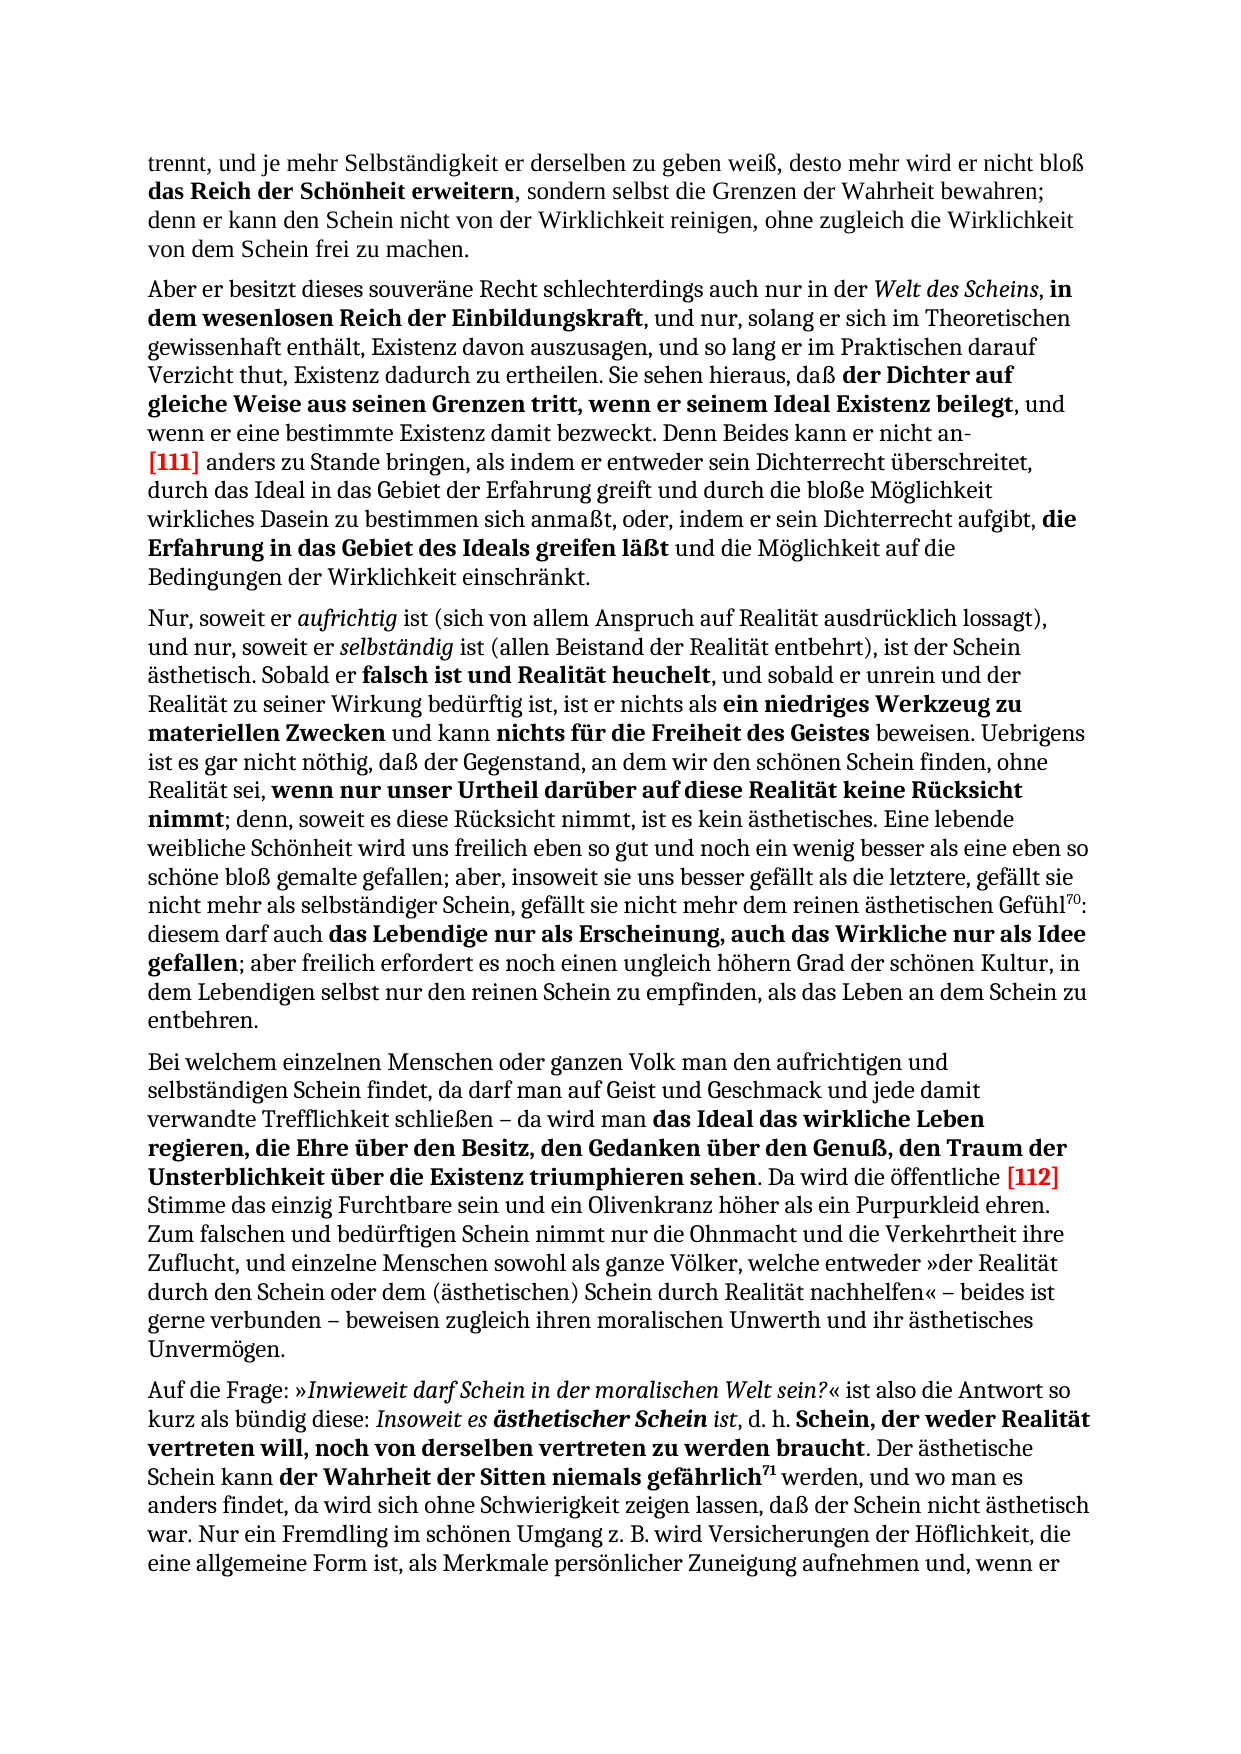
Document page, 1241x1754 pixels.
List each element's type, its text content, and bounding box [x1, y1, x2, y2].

text trennt, und je mehr Selbständigkeit er derselben zu geben weiß, desto mehr wird er nicht bloß das Reich der Schönheit erweitern, sondern selbst die Grenzen der Wahrheit bewahren; denn er kann den Schein nicht von der Wirklichkeit reinigen, ohne zugleich die Wirklichkeit von dem Schein frei zu machen. [148, 148, 1092, 263]
text Bei welchem einzelnen Menschen oder ganzen Volk man den aufrichtigen und selbständigen Schein findet, da darf man auf Geist und Geschmack und jede damit verwandte Trefflichkeit schließen – da wird man das Ideal das wirkliche Leben regieren, die Ehre über den Besitz, den Gedanken über den Genuß, den Traum der Unsterblichkeit über die Existenz triumphieren sehen. Da wird die öffentliche [112] Stimme das einzig Furchtbare sein und ein Olivenkranz höher als ein Purpurkleid ehren. Zum falschen und bedürftigen Schein nimmt nur die Ohnmacht und die Verkehrtheit ihre Zuflucht, und einzelne Menschen sowohl als ganze Völker, welche entweder »der Realität durch den Schein oder dem (ästhetischen) Schein durch Realität nachhelfen« – beides ist gerne verbunden – beweisen zugleich ihren moralischen Unwerth und ihr ästhetisches Unvermögen. [148, 1048, 1092, 1364]
text Aber er besitzt dieses souveräne Recht schlechterdings auch nur in der Welt des Scheins, in dem wesenlosen Reich der Einbildungskraft, und nur, solang er sich im Theoretischen gewissenhaft enthält, Existenz davon auszusagen, und so lang er im Praktischen darauf Verzicht thut, Existenz dadurch zu ertheilen. Sie sehen hieraus, daß der Dichter auf gleiche Weise aus seinen Grenzen tritt, wenn er seinem Ideal Existenz beilegt, und wenn er eine bestimmte Existenz damit bezweckt. Denn Beides kann er nicht an- [111] anders zu Stande bringen, als indem er entweder sein Dichterrecht überschreitet, durch das Ideal in das Gebiet der Erfahrung greift und durch die bloße Möglichkeit wirkliches Dasein zu bestimmen sich anmaßt, oder, indem er sein Dichterrecht aufgibt, die Erfahrung in das Gebiet des Ideals greifen läßt und die Möglichkeit auf die Bedingungen der Wirklichkeit einschränkt. [148, 275, 1092, 591]
text Auf die Frage: »Inwieweit darf Schein in der moralischen Welt sein?« ist also die Antwort so kurz als bündig diese: Insoweit es ästhetischer Schein ist, d. h. Schein, der weder Realität vertreten will, noch von derselben vertreten zu werden braucht. Der ästhetische Schein kann der Wahrheit der Sitten niemals gefährlich werden, und wo man es anders findet, da wird sich ohne Schwierigkeit zeigen lassen, daß der Schein nicht ästhetisch war. Nur ein Fremdling im schönen Umgang z. B. wird Versicherungen der Höflichkeit, die eine allgemeine Form ist, als Merkmale persönlicher Zuneigung aufnehmen und, wenn er [148, 1376, 1092, 1578]
text Nur, soweit er aufrichtig ist (sich von allem Anspruch auf Realität ausdrücklich lossagt), und nur, soweit er selbständig ist (allen Beistand der Realität entbehrt), ist der Schein ästhetisch. Sobald er falsch ist und Realität heuchelt, und sobald er unrein und der Realität zu seiner Wirkung bedürftig ist, ist er nichts als ein niedriges Werkzeug zu materiellen Zwecken und kann nichts für die Freiheit des Geistes beweisen. Uebrigens ist es gar nicht nöthig, daß der Gegenstand, an dem wir den schönen Schein finden, ohne Realität sei, wenn nur unser Urtheil darüber auf diese Realität keine Rücksicht nimmt; denn, soweit es diese Rücksicht nimmt, ist es kein ästhetisches. Eine lebende weibliche Schönheit wird uns freilich eben so gut und noch ein wenig besser als eine eben so schöne bloß gemalte gefallen; aber, insoweit sie uns besser gefällt als die letztere, gefällt sie nicht mehr als selbständiger Schein, gefällt sie nicht mehr dem reinen ästhetischen Gefühl: diesem darf auch das Lebendige nur als Erscheinung, auch das Wirkliche nur als Idee gefallen; aber freilich erfordert es noch einen ungleich höhern Grad der schönen Kultur, in dem Lebendigen selbst nur den reinen Schein zu empfinden, als das Leben an dem Schein zu entbehren. [148, 604, 1092, 1035]
